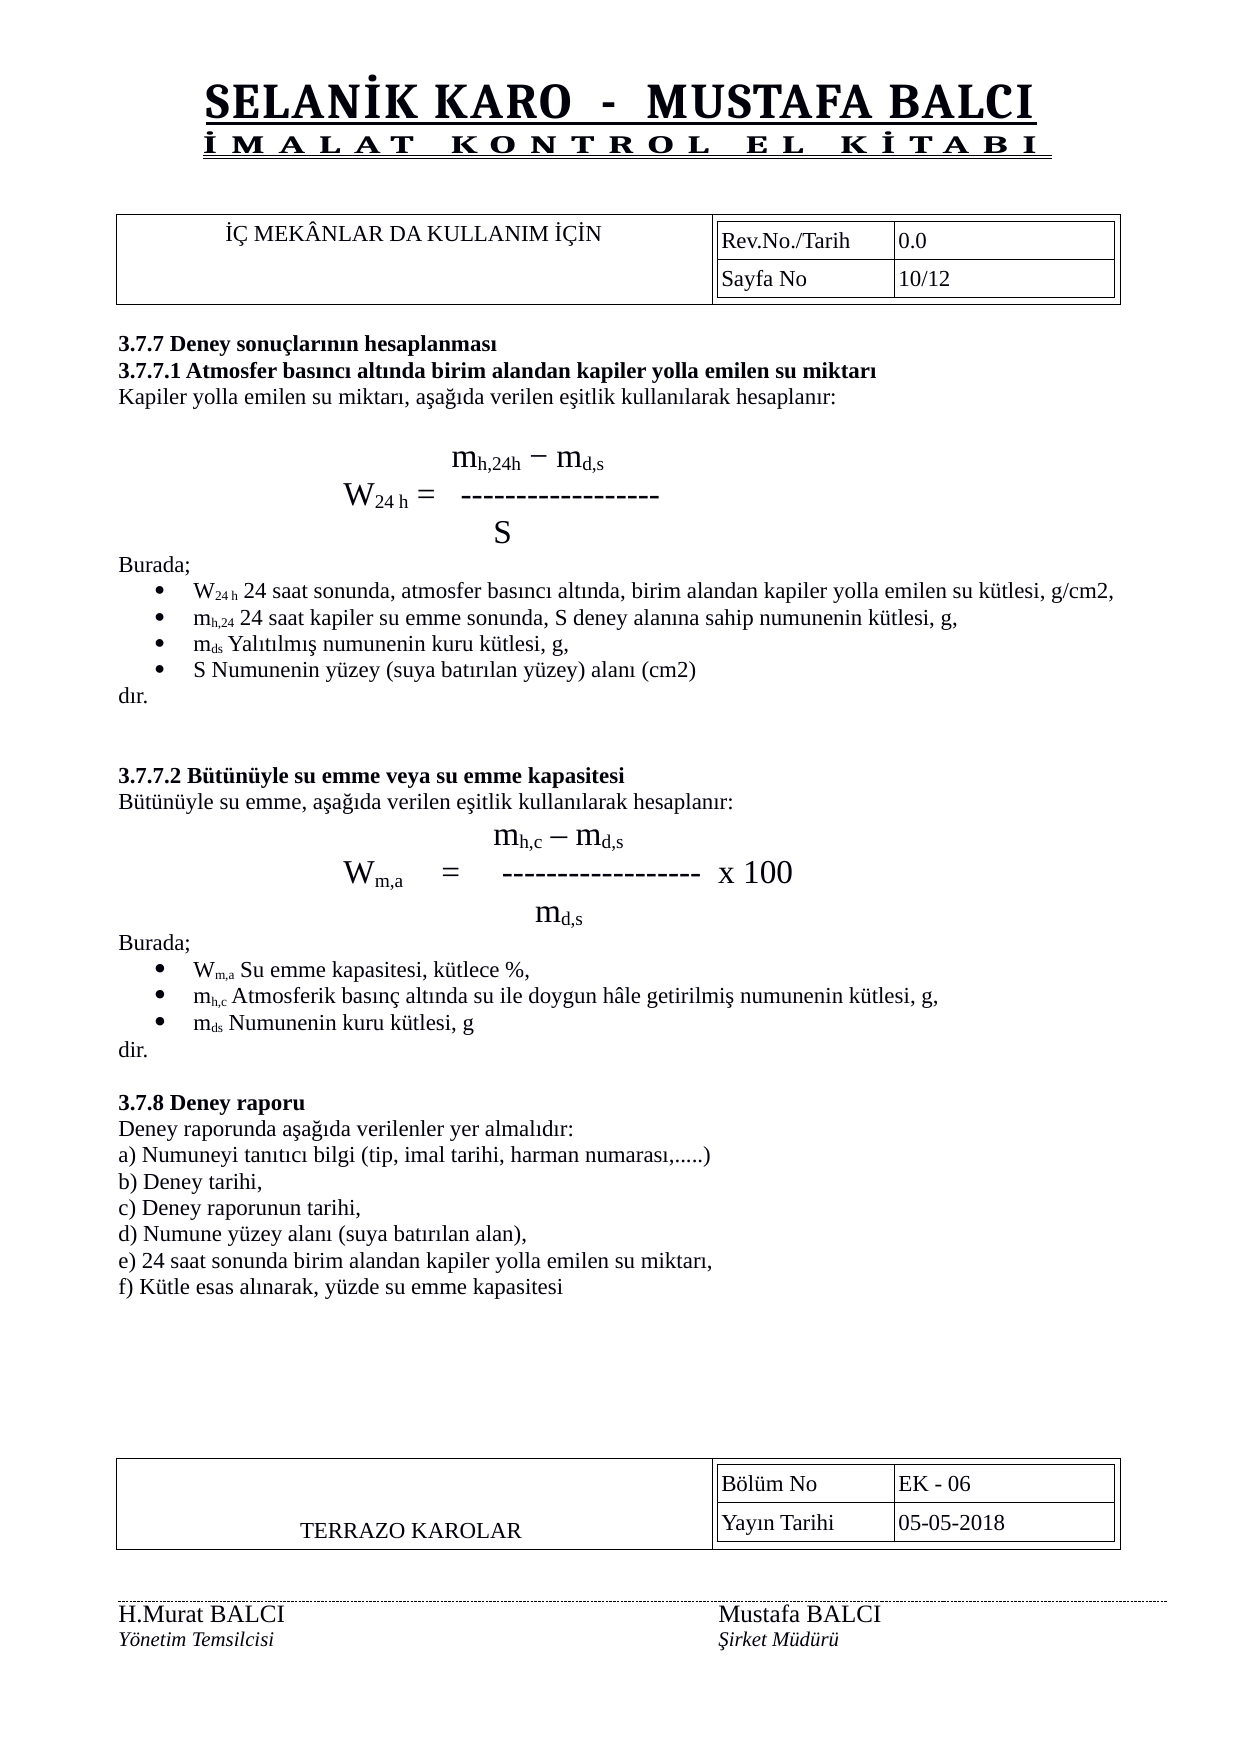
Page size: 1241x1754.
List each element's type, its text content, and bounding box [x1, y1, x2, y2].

text e) 24 saat sonunda birim alandan kapiler yolla emilen su miktarı, [118, 1247, 1122, 1273]
text Burada; [118, 551, 1122, 577]
table_header Bölüm No [718, 1465, 894, 1502]
text 3.7.7.1 Atmosfer basıncı altında birim alandan kapiler yolla emilen su miktarı [118, 357, 1122, 383]
list mds Numunenin kuru kütlesi, g [156, 1009, 1122, 1036]
list mh,24 24 saat kapiler su emme sonunda, S deney alanına sahip numunenin kütlesi, g, [156, 603, 1122, 630]
table_header TERRAZO KAROLAR [117, 1459, 712, 1549]
text md,s [118, 891, 1122, 929]
text 3.7.7 Deney sonuçlarının hesaplanması [118, 330, 1122, 357]
text dir. [118, 1036, 1122, 1062]
text Burada; [118, 929, 1122, 956]
text Kapiler yolla emilen su miktarı, aşağıda verilen eşitlik kullanılarak hesaplanır: [118, 383, 1122, 409]
text dır. [118, 683, 1122, 709]
table_header [713, 1459, 1120, 1549]
text Wm,a = ------------------ x 100 [118, 853, 1122, 891]
list Wm,a Su emme kapasitesi, kütlece %, [156, 956, 1122, 982]
list mh,c Atmosferik basınç altında su ile doygun hâle getirilmiş numunenin kütlesi, g, [156, 982, 1122, 1009]
list W24 h 24 saat sonunda, atmosfer basıncı altında, birim alandan kapiler yolla emilen su kütlesi, g/cm2, [156, 577, 1122, 603]
text f) Kütle esas alınarak, yüzde su emme kapasitesi [118, 1273, 1122, 1299]
text 3.7.7.2 Bütünüyle su emme veya su emme kapasitesi [118, 762, 1122, 788]
table_header EK - 06 [895, 1465, 1114, 1502]
text Bütünüyle su emme, aşağıda verilen eşitlik kullanılarak hesaplanır: [118, 788, 1122, 814]
table_cell Yayın Tarihi [718, 1503, 894, 1541]
text mh,c – md,s [118, 814, 1122, 853]
text S [118, 512, 1122, 551]
table_cell 0.0 [895, 222, 1114, 259]
text c) Deney raporunun tarihi, [118, 1194, 1122, 1221]
list S Numunenin yüzey (suya batırılan yüzey) alanı (cm2) [156, 656, 1122, 683]
text mh,24h − md,s [118, 436, 1122, 474]
table_cell Sayfa No [718, 260, 894, 297]
table_cell Rev.No./Tarih [718, 222, 894, 259]
table_cell 05-05-2018 [895, 1503, 1114, 1541]
table_header [713, 215, 1120, 303]
text 3.7.8 Deney raporu [118, 1089, 1122, 1115]
text b) Deney tarihi, [118, 1168, 1122, 1194]
text Deney raporunda aşağıda verilenler yer almalıdır: [118, 1115, 1122, 1141]
table_cell 10/12 [895, 260, 1114, 297]
text a) Numuneyi tanıtıcı bilgi (tip, imal tarihi, harman numarası,.....) [118, 1141, 1122, 1168]
list mds Yalıtılmış numunenin kuru kütlesi, g, [156, 630, 1122, 656]
table_header İÇ MEKÂNLAR DA KULLANIM İÇİN [117, 215, 712, 303]
text W24 h = ------------------ [118, 474, 1122, 512]
text d) Numune yüzey alanı (suya batırılan alan), [118, 1221, 1122, 1247]
